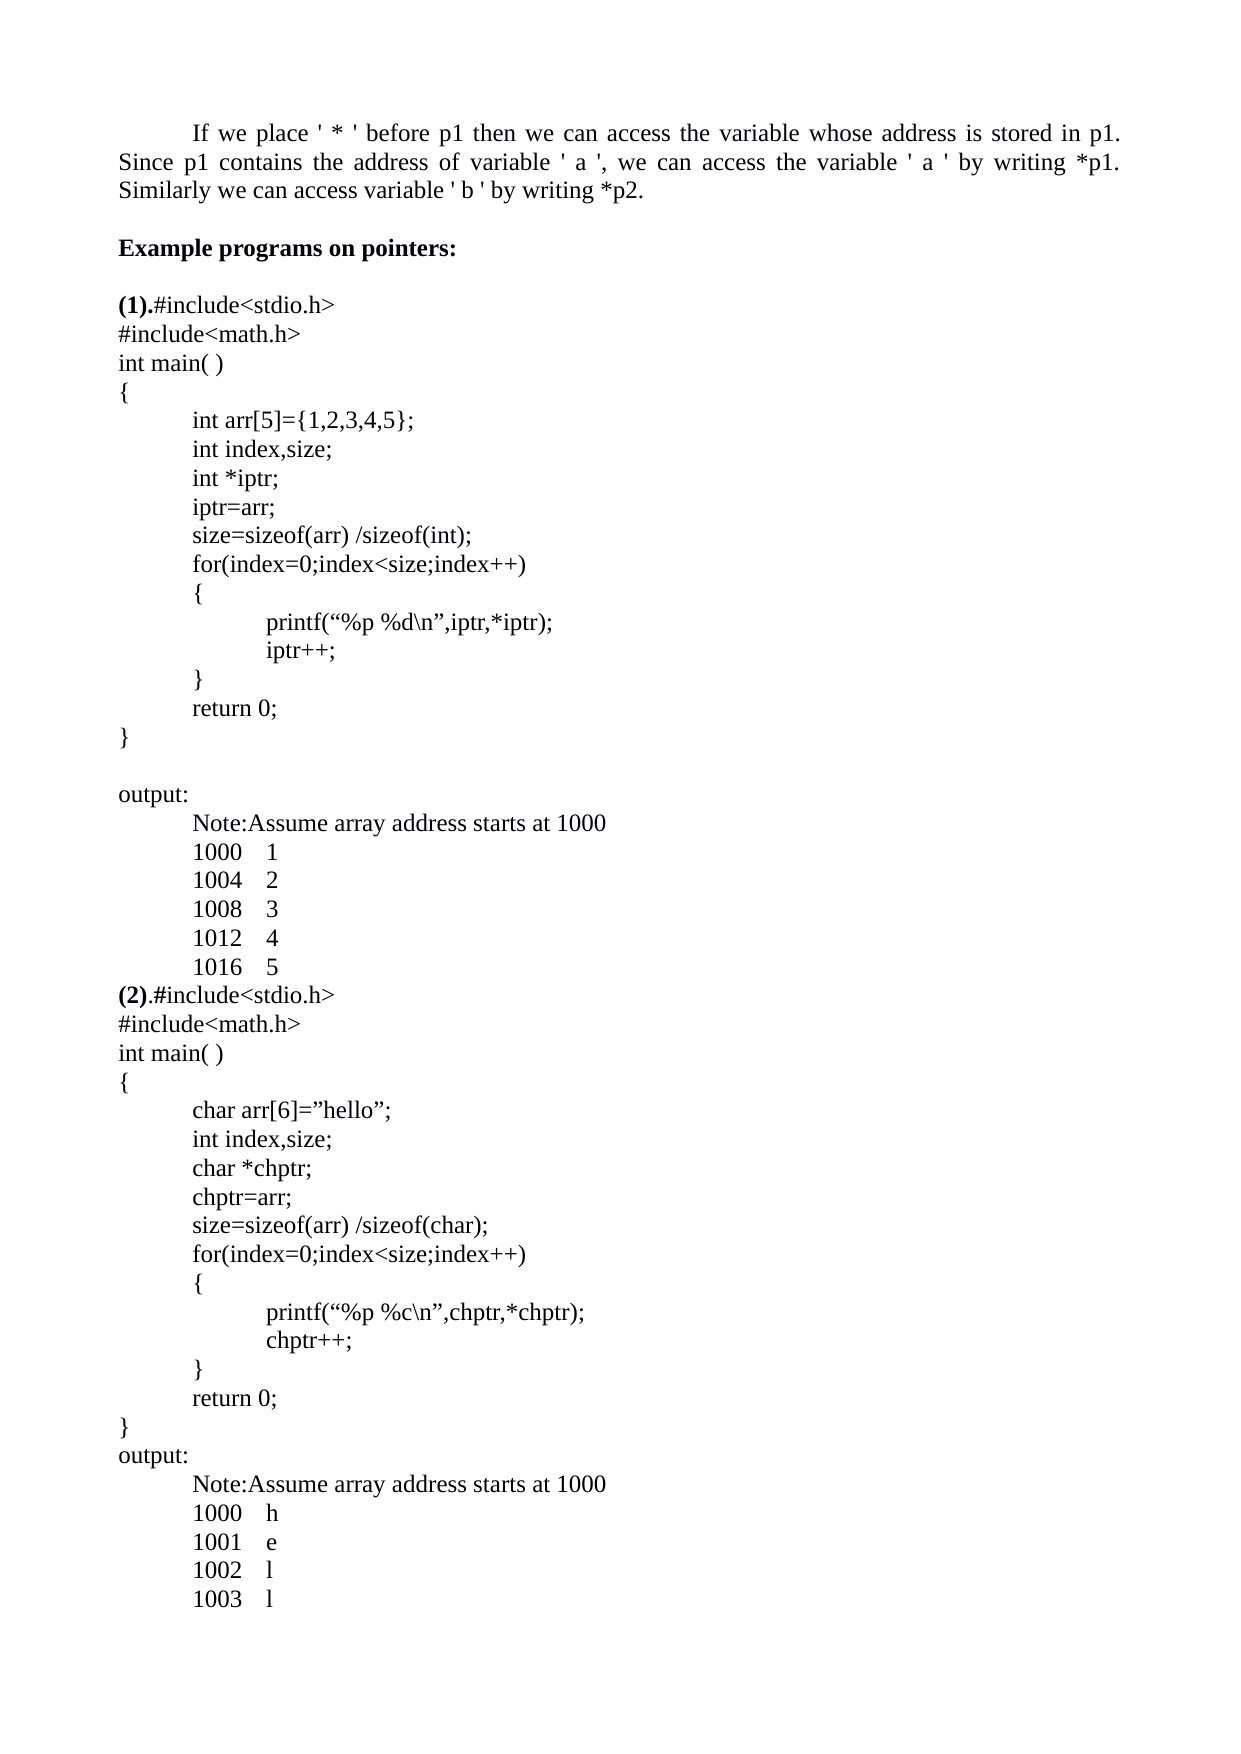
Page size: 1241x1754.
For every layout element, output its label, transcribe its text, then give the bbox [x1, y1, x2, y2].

text for(index=0;index<size;index++) [118, 549, 1122, 578]
text { [118, 578, 1122, 607]
text } [118, 1412, 1122, 1441]
text output: [118, 1441, 1122, 1469]
text If we place ' * ' before p1 then we can access the variable whose address is stored in p1. Since p1 contains the address of variable ' a ', we can access the variable ' a ' by writing *p1. Similarly we can access variable ' b ' by writing *p2. [118, 118, 1122, 204]
text iptr=arr; [118, 492, 1122, 521]
text for(index=0;index<size;index++) [118, 1239, 1122, 1268]
text 1004 2 [118, 866, 1122, 894]
text chptr=arr; [118, 1182, 1122, 1211]
text #include<math.h> [118, 319, 1122, 348]
text 1012 4 [118, 923, 1122, 952]
text 1002 l [118, 1556, 1122, 1584]
text { [118, 1268, 1122, 1297]
text return 0; [118, 693, 1122, 722]
text { [118, 377, 1122, 406]
text 1000 1 [118, 837, 1122, 866]
text 1003 l [118, 1584, 1122, 1613]
text int index,size; [118, 1124, 1122, 1153]
text size=sizeof(arr) /sizeof(char); [118, 1211, 1122, 1239]
text 1000 h [118, 1498, 1122, 1527]
text int main( ) [118, 1038, 1122, 1067]
text 1016 5 [118, 952, 1122, 981]
text int *iptr; [118, 463, 1122, 492]
text return 0; [118, 1383, 1122, 1412]
text 1008 3 [118, 894, 1122, 923]
text int main( ) [118, 348, 1122, 377]
text } [118, 664, 1122, 693]
text #include<math.h> [118, 1009, 1122, 1038]
text (2).#include<stdio.h> [118, 981, 1122, 1009]
text } [118, 722, 1122, 751]
text int arr[5]={1,2,3,4,5}; [118, 406, 1122, 434]
text printf(“%p %d\n”,iptr,*iptr); [118, 607, 1122, 636]
text Example programs on pointers: [118, 233, 1122, 262]
text { [118, 1067, 1122, 1096]
text iptr++; [118, 636, 1122, 664]
text int index,size; [118, 434, 1122, 463]
text } [118, 1354, 1122, 1383]
text (1).#include<stdio.h> [118, 291, 1122, 319]
text printf(“%p %c\n”,chptr,*chptr); [118, 1297, 1122, 1326]
text output: [118, 779, 1122, 808]
text char arr[6]=”hello”; [118, 1096, 1122, 1124]
text chptr++; [118, 1326, 1122, 1354]
text size=sizeof(arr) /sizeof(int); [118, 521, 1122, 549]
text Note:Assume array address starts at 1000 [118, 1469, 1122, 1498]
text 1001 e [118, 1527, 1122, 1556]
text Note:Assume array address starts at 1000 [118, 808, 1122, 837]
text char *chptr; [118, 1153, 1122, 1182]
